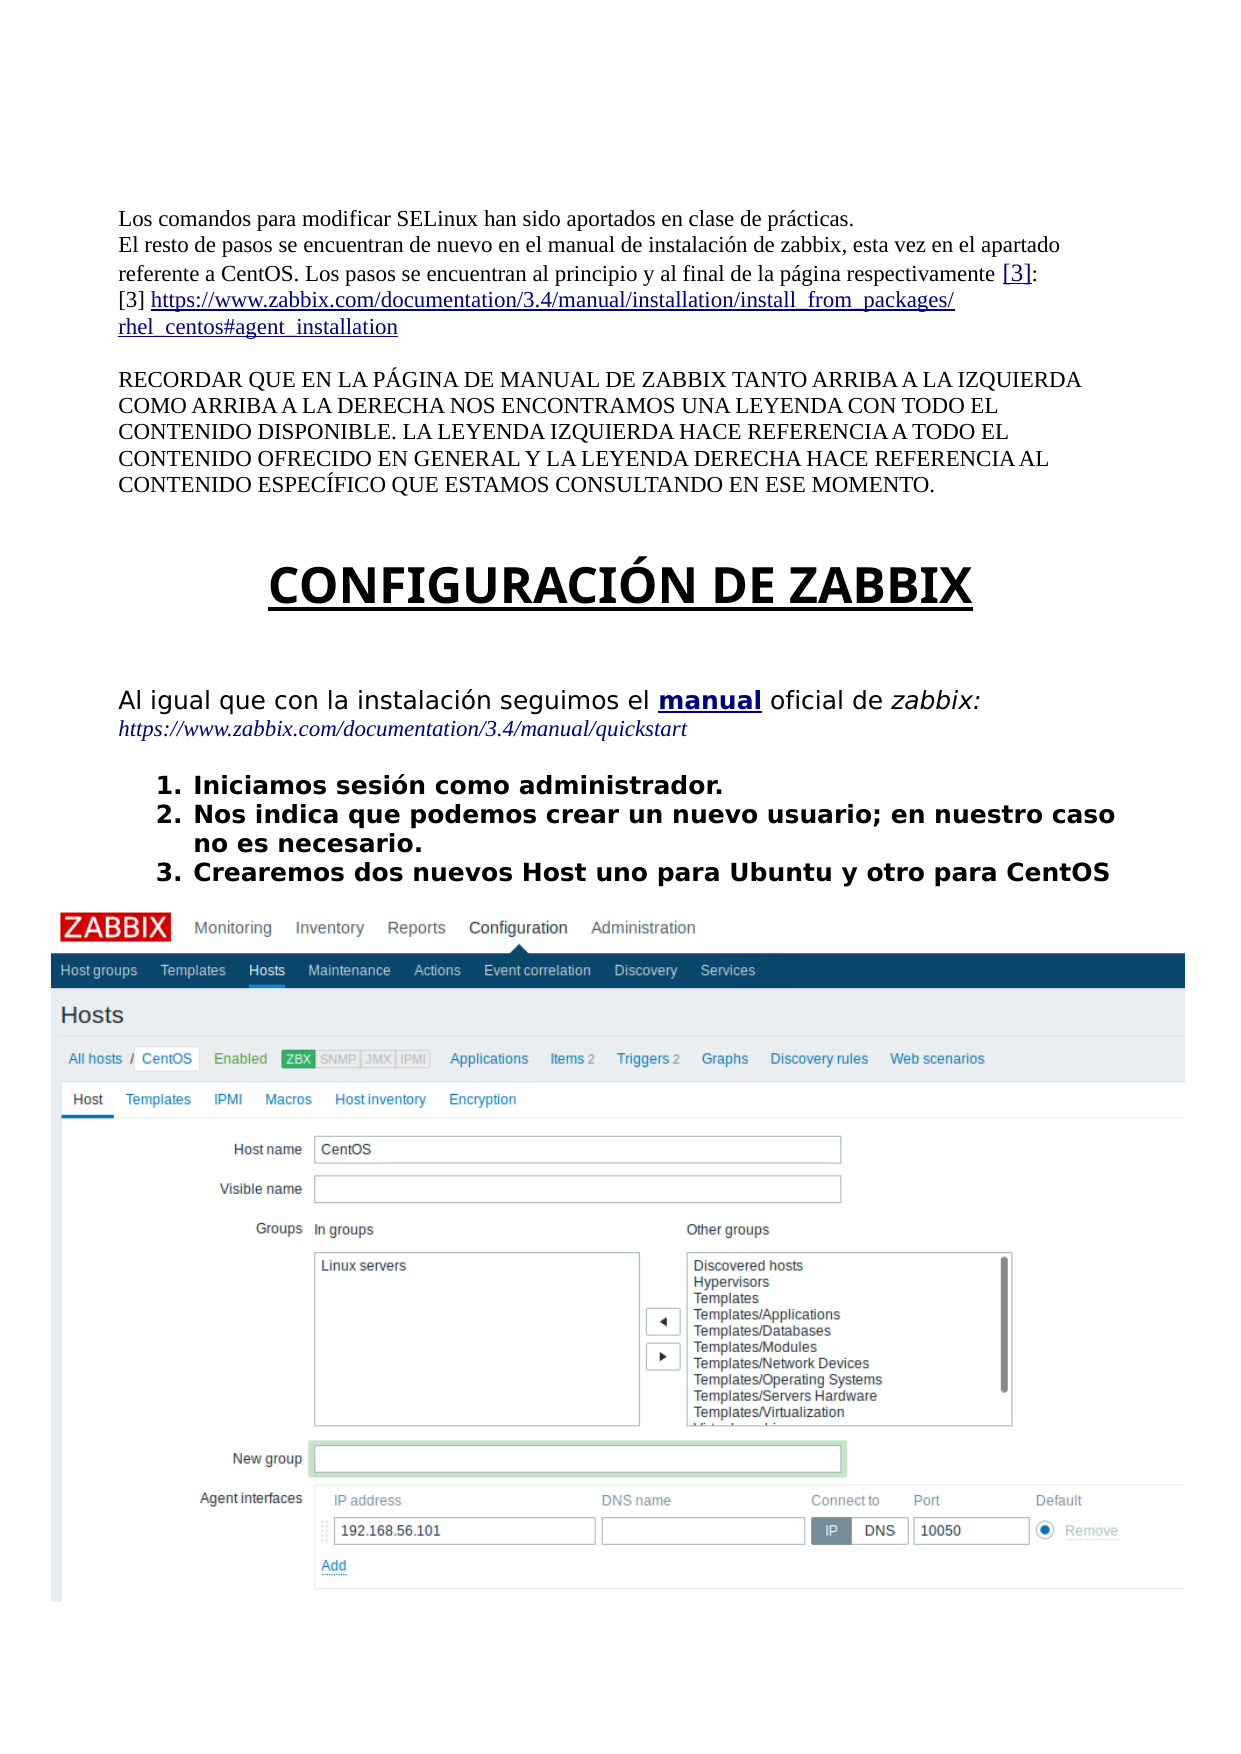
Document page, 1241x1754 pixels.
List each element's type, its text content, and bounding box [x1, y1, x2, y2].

text https://www.zabbix.com/documentation/3.4/manual/quickstart [118, 716, 1122, 742]
list Iniciamos sesión como administrador. [156, 771, 1122, 800]
picture [51, 901, 1185, 1602]
text Al igual que con la instalación seguimos el manual oficial de zabbix: [118, 686, 1122, 716]
list Nos indica que podemos crear un nuevo usuario; en nuestro caso no es necesario. [156, 800, 1122, 858]
text CONFIGURACIÓN DE ZABBIX [118, 550, 1122, 618]
text Los comandos para modificar SELinux han sido aportados en clase de prácticas. [118, 205, 1122, 231]
text El resto de pasos se encuentran de nuevo en el manual de instalación de zabbix, esta vez en el apartado referente a CentOS. Los pasos se encuentran al principio y al final de la página respectivamente [3]: [118, 231, 1122, 287]
text [3] https://www.zabbix.com/documentation/3.4/manual/installation/install_from_packages/rhel_centos#agent_installation [118, 287, 1122, 339]
list Crearemos dos nuevos Host uno para Ubuntu y otro para CentOS [156, 858, 1122, 888]
text RECORDAR QUE EN LA PÁGINA DE MANUAL DE ZABBIX TANTO ARRIBA A LA IZQUIERDA COMO ARRIBA A LA DERECHA NOS ENCONTRAMOS UNA LEYENDA CON TODO EL CONTENIDO DISPONIBLE. LA LEYENDA IZQUIERDA HACE REFERENCIA A TODO EL CONTENIDO OFRECIDO EN GENERAL Y LA LEYENDA DERECHA HACE REFERENCIA AL CONTENIDO ESPECÍFICO QUE ESTAMOS CONSULTANDO EN ESE MOMENTO. [118, 366, 1122, 497]
